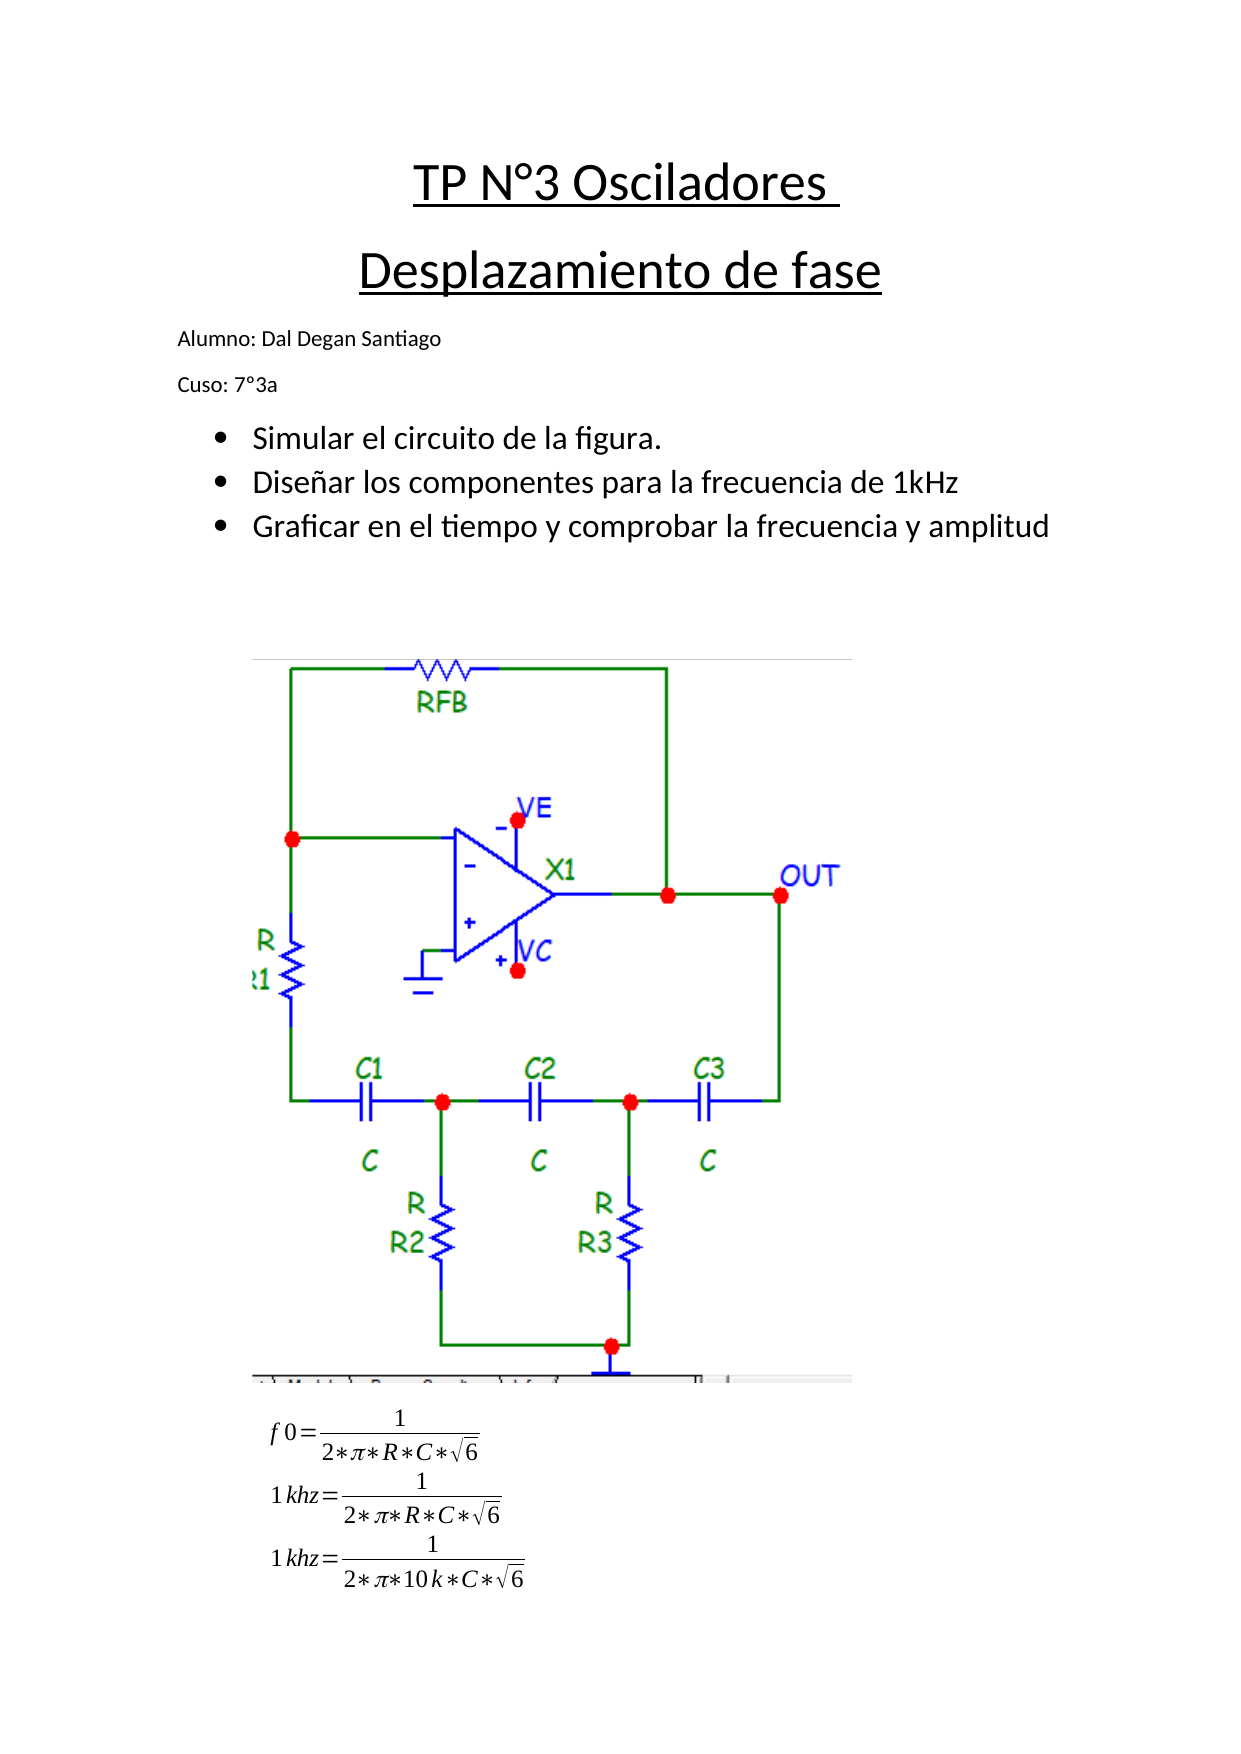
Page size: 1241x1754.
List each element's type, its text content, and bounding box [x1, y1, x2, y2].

text Desplazamiento de fase [177, 236, 1063, 302]
picture [252, 659, 853, 1383]
list Diseñar los componentes para la frecuencia de 1kHz [215, 461, 1063, 502]
text Alumno: Dal Degan Santiago [177, 324, 1063, 352]
list Graficar en el tiempo y comprobar la frecuencia y amplitud [215, 505, 1063, 546]
text Cuso: 7º3a [177, 371, 1063, 398]
text TP N°3 Osciladores [177, 148, 1063, 214]
list Simular el circuito de la figura. [215, 417, 1063, 458]
